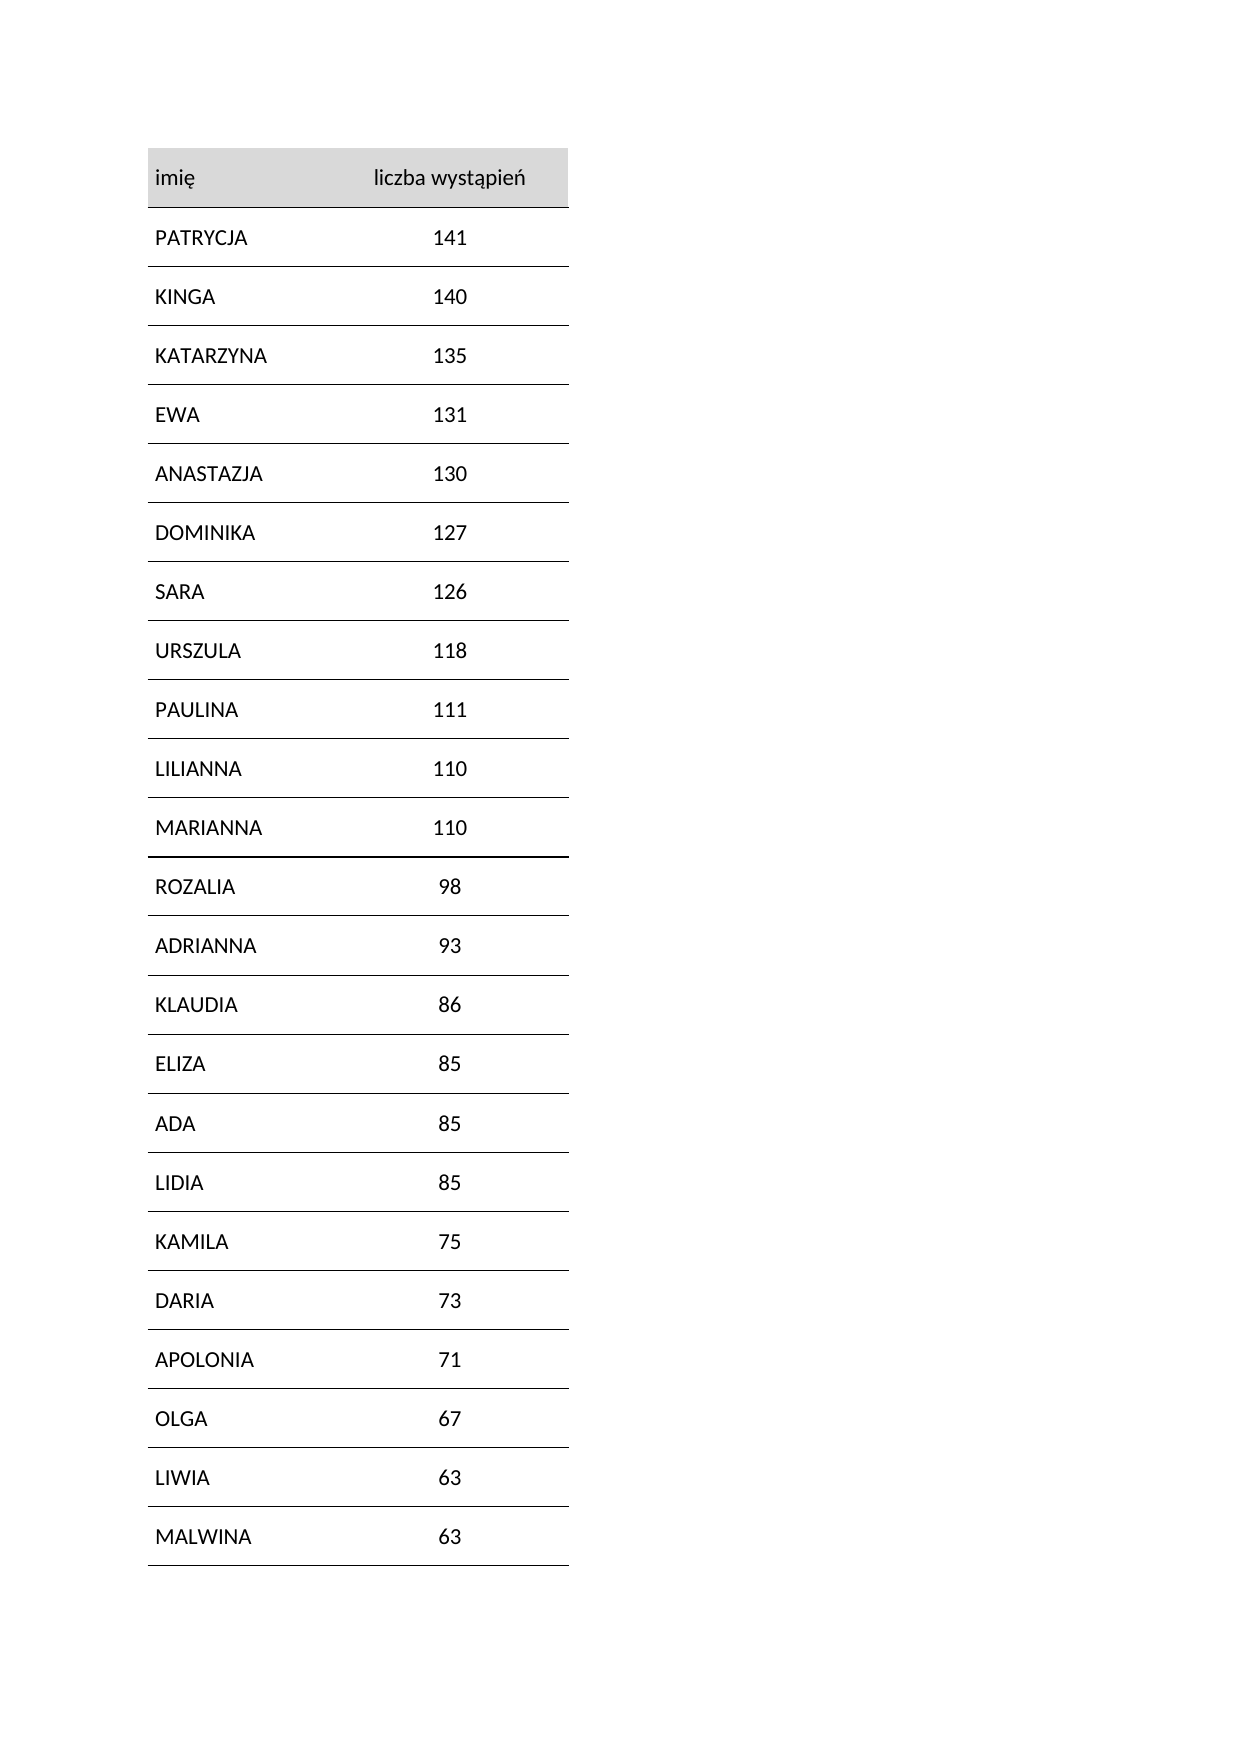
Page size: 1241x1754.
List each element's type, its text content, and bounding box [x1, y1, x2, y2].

table_cell ROZALIA [148, 858, 331, 915]
table_cell 140 [331, 267, 568, 325]
table_cell PAULINA [148, 680, 331, 738]
table_cell 141 [331, 208, 568, 266]
table_cell 85 [331, 1035, 568, 1093]
table_cell 93 [331, 916, 568, 974]
table_cell KINGA [148, 267, 331, 325]
table_cell DARIA [148, 1271, 331, 1329]
table_cell 73 [331, 1271, 568, 1329]
table_cell URSZULA [148, 621, 331, 679]
table_cell SARA [148, 562, 331, 620]
table_cell OLGA [148, 1389, 331, 1447]
table_cell LIDIA [148, 1153, 331, 1211]
table_cell 111 [331, 680, 568, 738]
table_cell 126 [331, 562, 568, 620]
table_cell 63 [331, 1448, 568, 1506]
table_cell ADA [148, 1094, 331, 1152]
table_cell 71 [331, 1330, 568, 1388]
table_cell 135 [331, 326, 568, 384]
table_cell ELIZA [148, 1035, 331, 1093]
table_cell LILIANNA [148, 739, 331, 797]
table_cell 127 [331, 503, 568, 561]
table_header liczba wystąpień [331, 148, 568, 207]
table_cell DOMINIKA [148, 503, 331, 561]
table_cell 110 [331, 798, 568, 856]
table_header imię [148, 148, 331, 207]
table_cell KATARZYNA [148, 326, 331, 384]
table_cell 85 [331, 1094, 568, 1152]
table_cell 118 [331, 621, 568, 679]
table_cell ADRIANNA [148, 916, 331, 974]
table_cell KLAUDIA [148, 976, 331, 1033]
table_cell LIWIA [148, 1448, 331, 1506]
table_cell ANASTAZJA [148, 444, 331, 502]
table_cell 110 [331, 739, 568, 797]
table_cell KAMILA [148, 1212, 331, 1270]
table_cell 130 [331, 444, 568, 502]
table_cell 63 [331, 1507, 568, 1565]
table_cell 75 [331, 1212, 568, 1270]
table_cell MALWINA [148, 1507, 331, 1565]
table_cell MARIANNA [148, 798, 331, 856]
table_cell PATRYCJA [148, 208, 331, 266]
table_cell 85 [331, 1153, 568, 1211]
table_cell APOLONIA [148, 1330, 331, 1388]
table_cell 67 [331, 1389, 568, 1447]
table_cell 131 [331, 385, 568, 443]
table_cell 98 [331, 858, 568, 915]
table_cell 86 [331, 976, 568, 1033]
table_cell EWA [148, 385, 331, 443]
